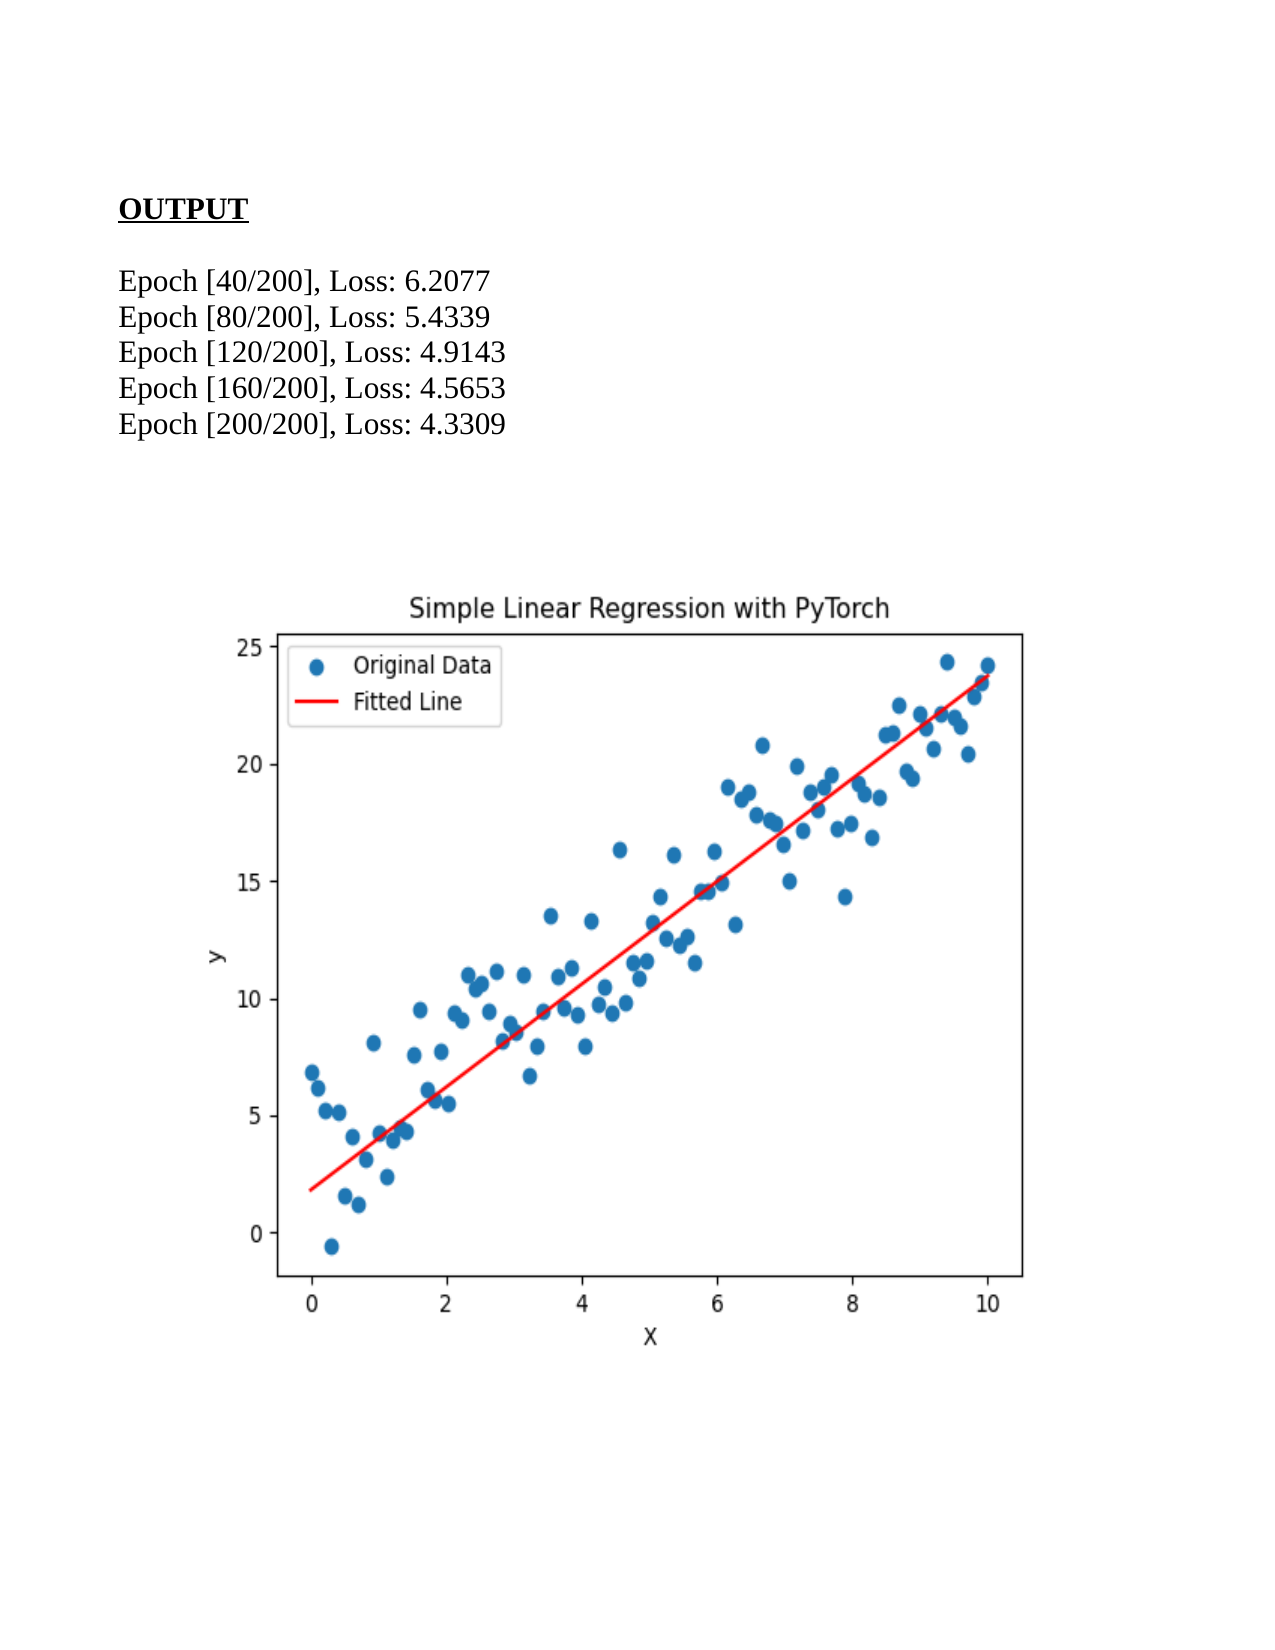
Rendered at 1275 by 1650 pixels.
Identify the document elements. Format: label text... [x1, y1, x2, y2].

picture [157, 534, 1118, 1368]
text OUTPUT [118, 190, 1157, 226]
text Epoch [40/200], Loss: 6.2077 [118, 262, 1157, 298]
text Epoch [200/200], Loss: 4.3309 [118, 406, 1157, 442]
text Epoch [80/200], Loss: 5.4339 [118, 298, 1157, 334]
text Epoch [120/200], Loss: 4.9143 [118, 334, 1157, 370]
text Epoch [160/200], Loss: 4.5653 [118, 370, 1157, 406]
